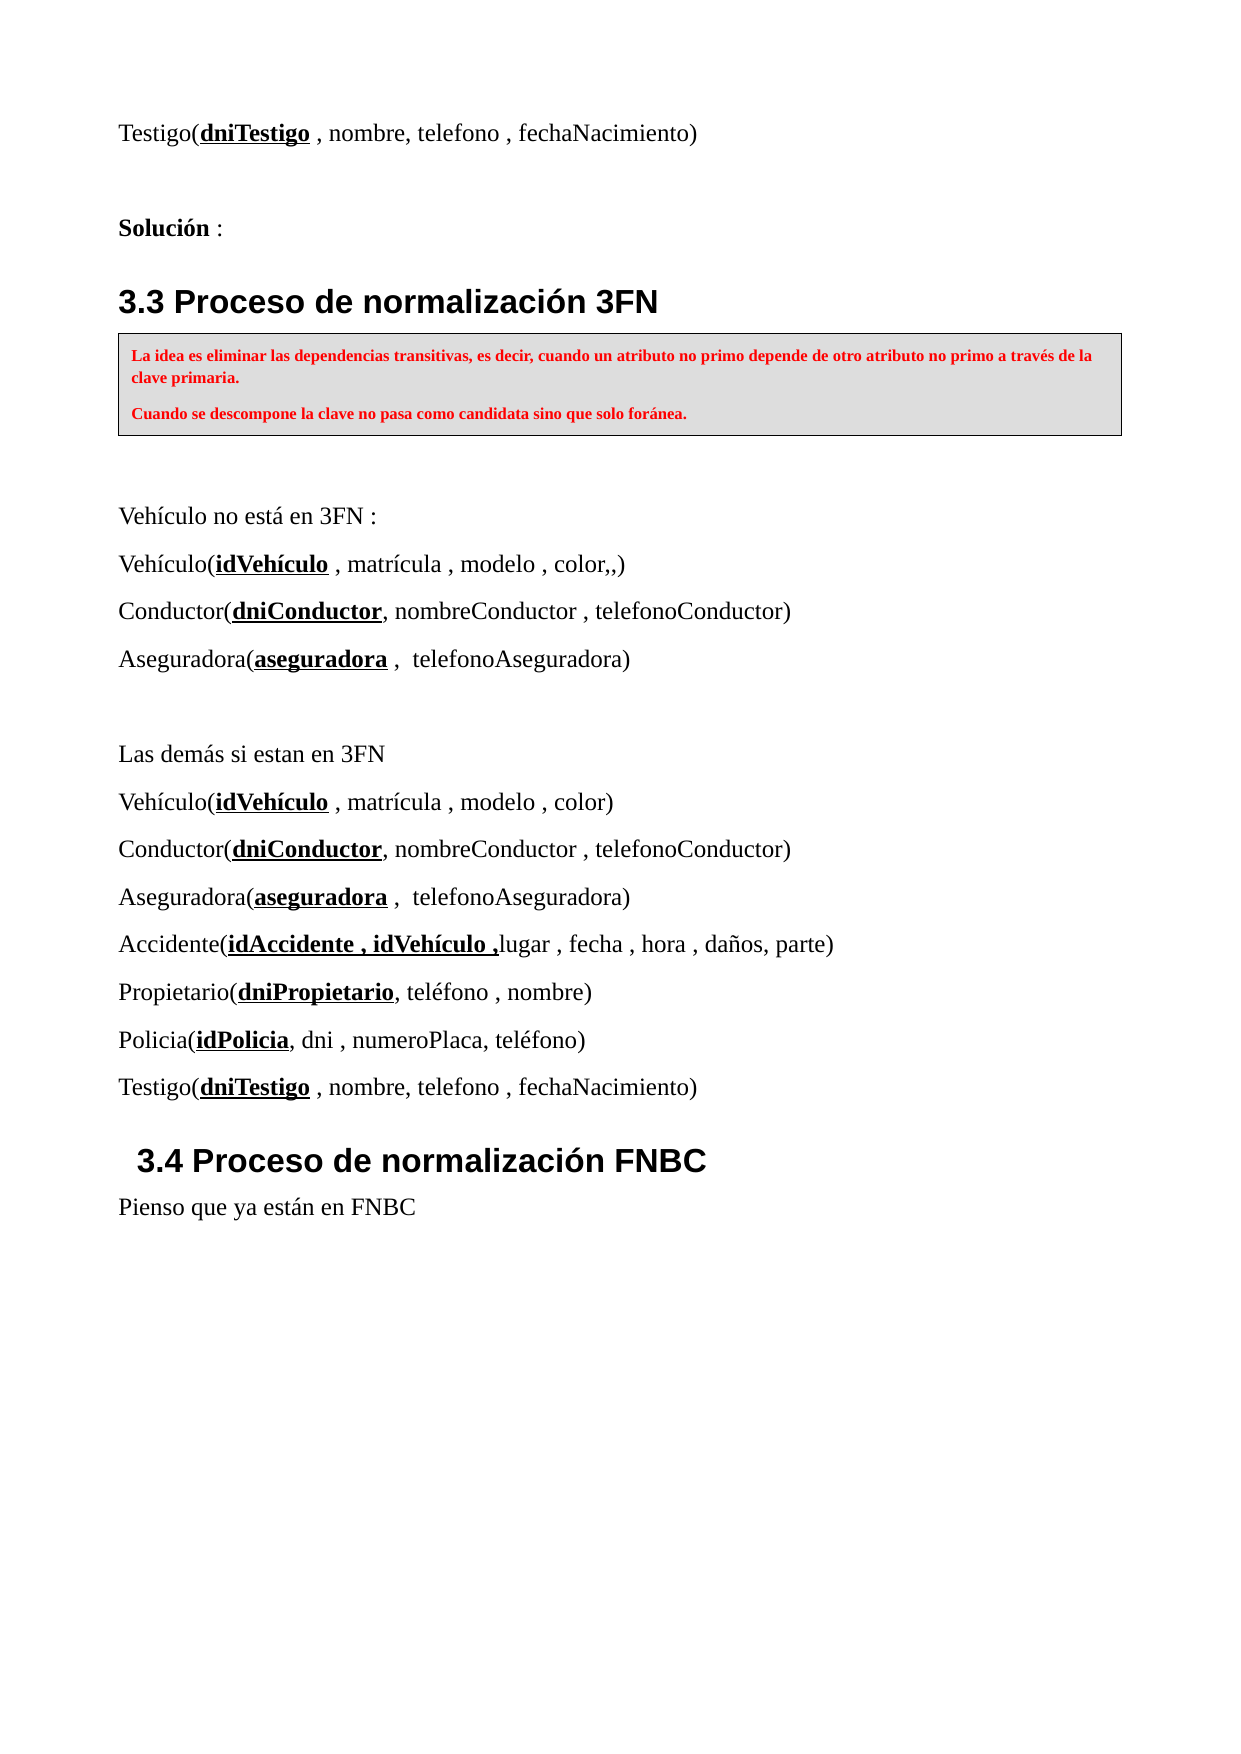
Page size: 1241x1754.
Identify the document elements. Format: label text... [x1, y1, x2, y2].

text Aseguradora(aseguradora , telefonoAseguradora) [118, 644, 1122, 673]
subtitle 3.4 Proceso de normalización FNBC [118, 1141, 1122, 1179]
text Aseguradora(aseguradora , telefonoAseguradora) [118, 882, 1122, 911]
text Conductor(dniConductor, nombreConductor , telefonoConductor) [118, 596, 1122, 625]
text Vehículo(idVehículo , matrícula , modelo , color,,) [118, 549, 1122, 577]
text Policia(idPolicia, dni , numeroPlaca, teléfono) [118, 1025, 1122, 1053]
text Propietario(dniPropietario, teléfono , nombre) [118, 977, 1122, 1006]
text Testigo(dniTestigo , nombre, telefono , fechaNacimiento) [118, 1072, 1122, 1101]
text Solución : [118, 213, 1122, 242]
subtitle 3.3 Proceso de normalización 3FN [118, 282, 1122, 320]
text Accidente(idAccidente , idVehículo ,lugar , fecha , hora , daños, parte) [118, 929, 1122, 958]
text La idea es eliminar las dependencias transitivas, es decir, cuando un atributo no primo depende de otro atributo no primo a través de la clave primaria. [119, 334, 1121, 387]
text Vehículo no está en 3FN : [118, 501, 1122, 530]
text Vehículo(idVehículo , matrícula , modelo , color) [118, 787, 1122, 815]
text Testigo(dniTestigo , nombre, telefono , fechaNacimiento) [118, 118, 1122, 147]
text Cuando se descompone la clave no pasa como candidata sino que solo foránea. [119, 391, 1121, 435]
text Pienso que ya están en FNBC [118, 1192, 1122, 1220]
text Las demás si estan en 3FN [118, 739, 1122, 768]
text Conductor(dniConductor, nombreConductor , telefonoConductor) [118, 834, 1122, 863]
